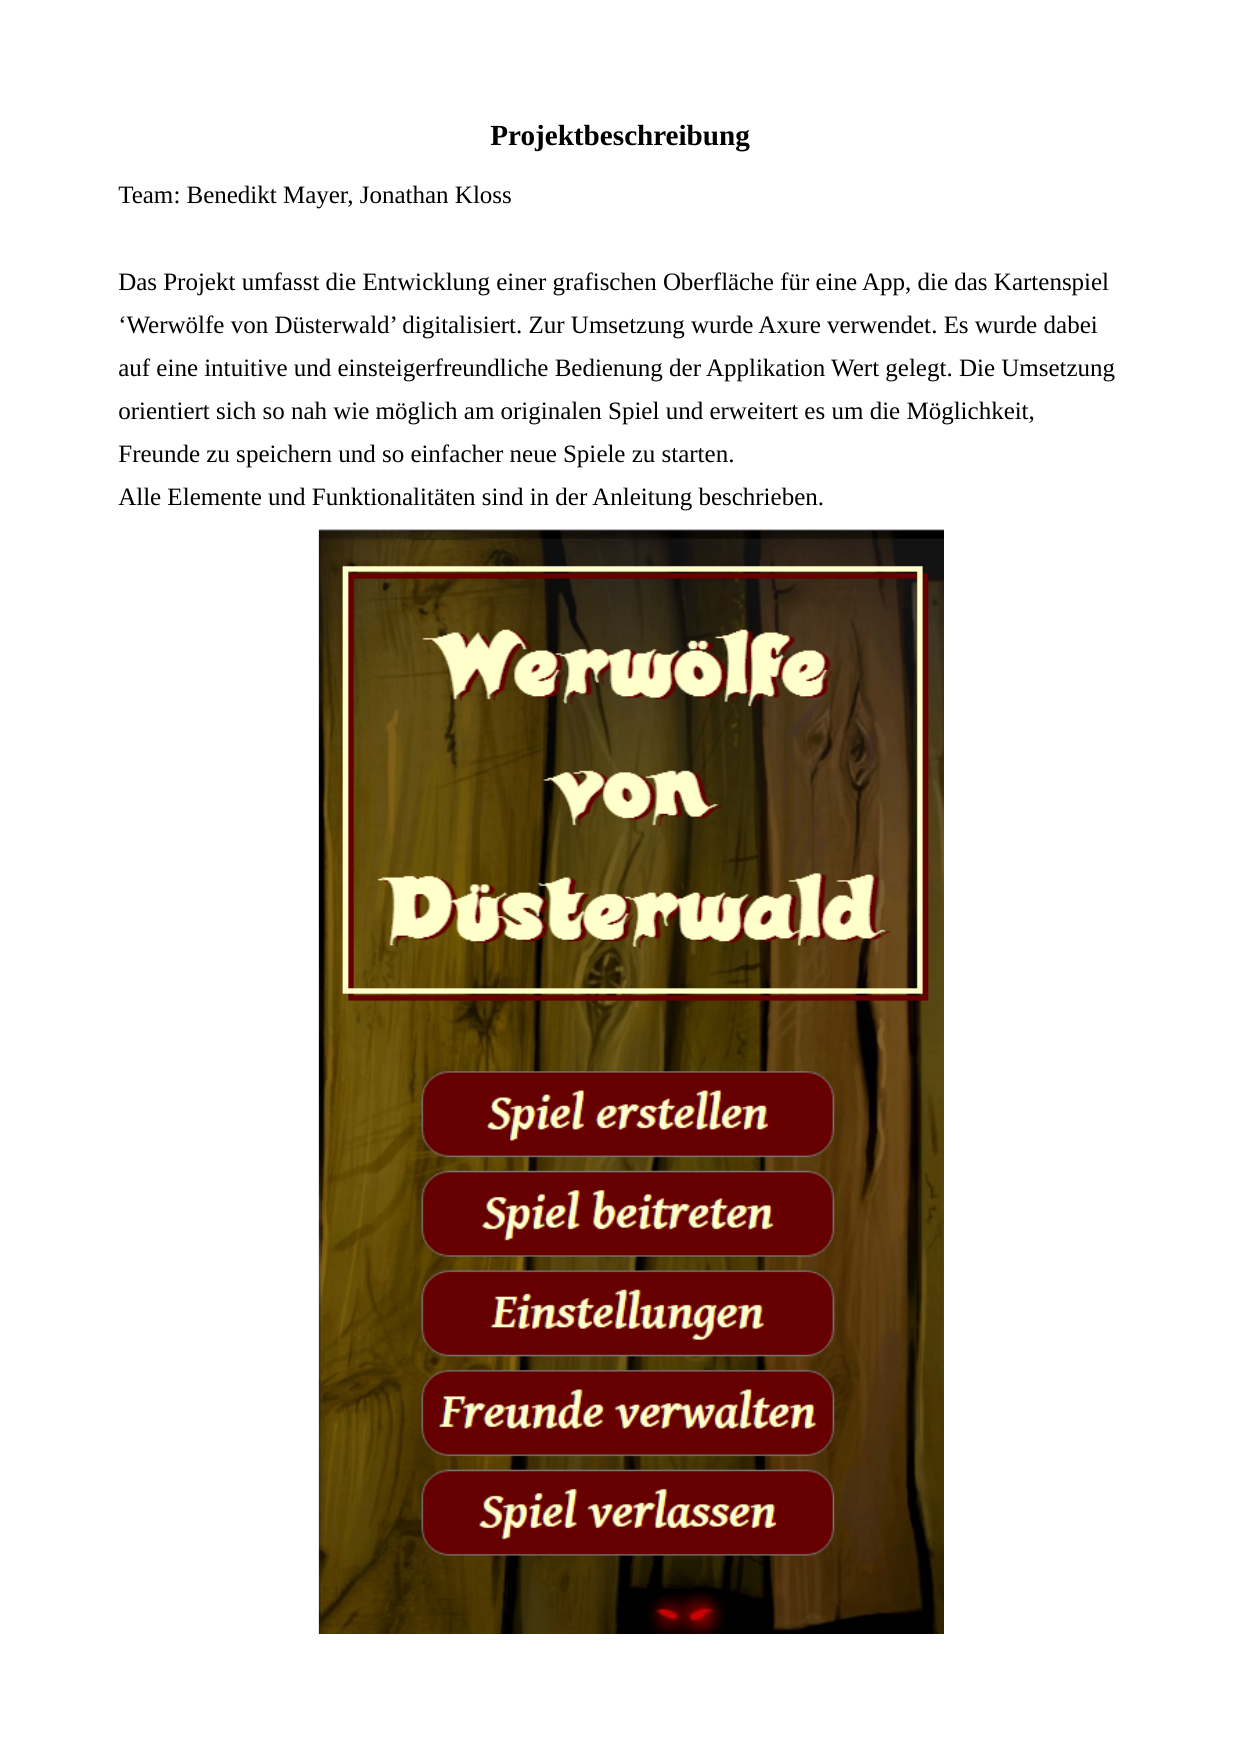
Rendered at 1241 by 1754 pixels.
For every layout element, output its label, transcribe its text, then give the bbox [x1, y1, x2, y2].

text Projektbeschreibung [118, 118, 1122, 152]
text Team: Benedikt Mayer, Jonathan Kloss [118, 180, 1122, 209]
text Alle Elemente und Funktionalitäten sind in der Anleitung beschrieben. [118, 482, 1122, 511]
text Das Projekt umfasst die Entwicklung einer grafischen Oberfläche für eine App, die das Kartenspiel ‘Werwölfe von Düsterwald’ digitalisiert. Zur Umsetzung wurde Axure verwendet. Es wurde dabei auf eine intuitive und einsteigerfreundliche Bedienung der Applikation Wert gelegt. Die Umsetzung orientiert sich so nah wie möglich am originalen Spiel und erweitert es um die Möglichkeit, Freunde zu speichern und so einfacher neue Spiele zu starten. [118, 267, 1122, 468]
